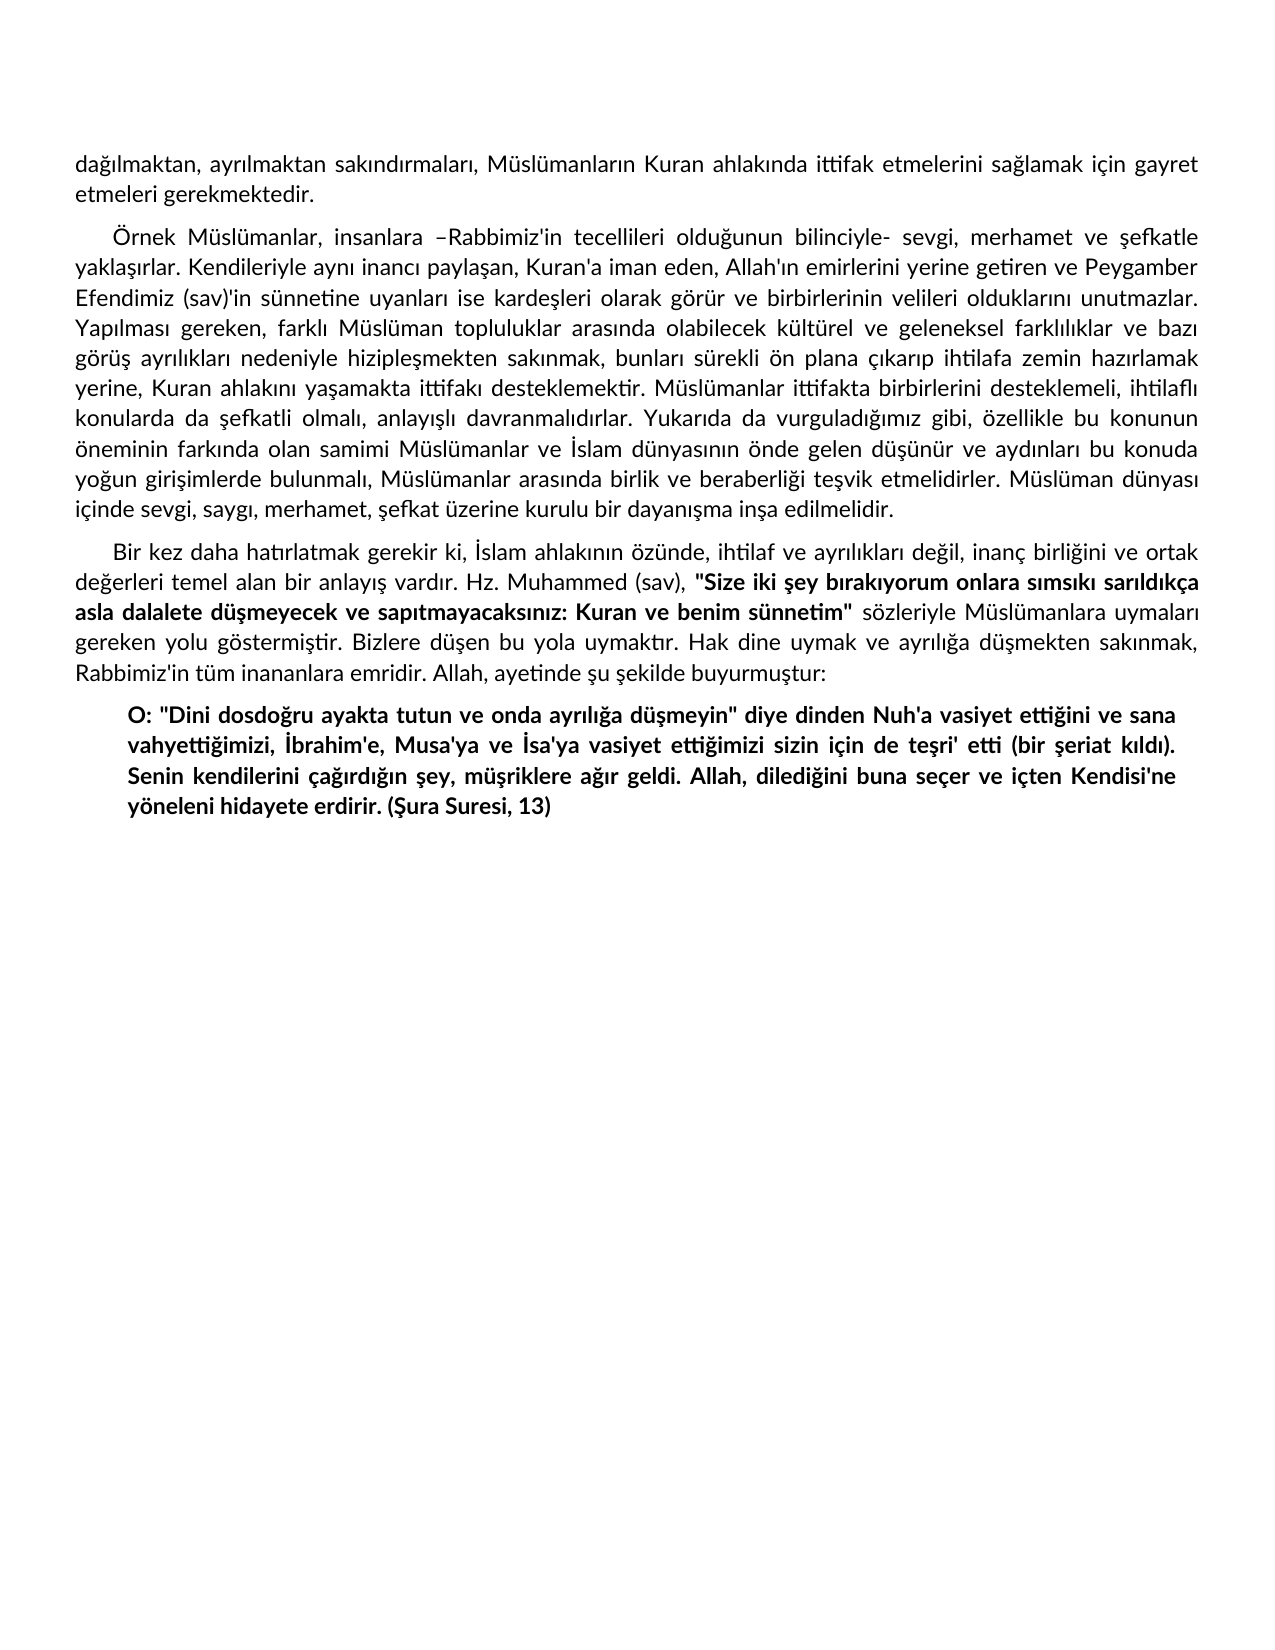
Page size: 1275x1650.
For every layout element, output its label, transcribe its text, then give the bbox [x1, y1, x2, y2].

text Örnek Müslümanlar, insanlara –Rabbimiz'in tecellileri olduğunun bilinciyle- sevgi, merhamet ve şefkatle yaklaşırlar. Kendileriyle aynı inancı paylaşan, Kuran'a iman eden, Allah'ın emirlerini yerine getiren ve Peygamber Efendimiz (sav)'in sünnetine uyanları ise kardeşleri olarak görür ve birbirlerinin velileri olduklarını unutmazlar. Yapılması gereken, farklı Müslüman topluluklar arasında olabilecek kültürel ve geleneksel farklılıklar ve bazı görüş ayrılıkları nedeniyle hizipleşmekten sakınmak, bunları sürekli ön plana çıkarıp ihtilafa zemin hazırlamak yerine, Kuran ahlakını yaşamakta ittifakı desteklemektir. Müslümanlar ittifakta birbirlerini desteklemeli, ihtilaflı konularda da şefkatli olmalı, anlayışlı davranmalıdırlar. Yukarıda da vurguladığımız gibi, özellikle bu konunun öneminin farkında olan samimi Müslümanlar ve İslam dünyasının önde gelen düşünür ve aydınları bu konuda yoğun girişimlerde bulunmalı, Müslümanlar arasında birlik ve beraberliği teşvik etmelidirler. Müslüman dünyası içinde sevgi, saygı, merhamet, şefkat üzerine kurulu bir dayanışma inşa edilmelidir. [75, 223, 1200, 522]
text O: "Dini dosdoğru ayakta tutun ve onda ayrılığa düşmeyin" diye dinden Nuh'a vasiyet ettiğini ve sana vahyettiğimizi, İbrahim'e, Musa'ya ve İsa'ya vasiyet ettiğimizi sizin için de teşri' etti (bir şeriat kıldı). Senin kendilerini çağırdığın şey, müşriklere ağır geldi. Allah, dilediğini buna seçer ve içten Kendisi'ne yöneleni hidayete erdirir. (Şura Suresi, 13) [127, 701, 1177, 819]
text dağılmaktan, ayrılmaktan sakındırmaları, Müslümanların Kuran ahlakında ittifak etmelerini sağlamak için gayret etmeleri gerekmektedir. [75, 150, 1200, 208]
text Bir kez daha hatırlatmak gerekir ki, İslam ahlakının özünde, ihtilaf ve ayrılıkları değil, inanç birliğini ve ortak değerleri temel alan bir anlayış vardır. Hz. Muhammed (sav), "Size iki şey bırakıyorum onlara sımsıkı sarıldıkça asla dalalete düşmeyecek ve sapıtmayacaksınız: Kuran ve benim sünnetim" sözleriyle Müslümanlara uymaları gereken yolu göstermiştir. Bizlere düşen bu yola uymaktır. Hak dine uymak ve ayrılığa düşmekten sakınmak, Rabbimiz'in tüm inananlara emridir. Allah, ayetinde şu şekilde buyurmuştur: [75, 537, 1200, 686]
